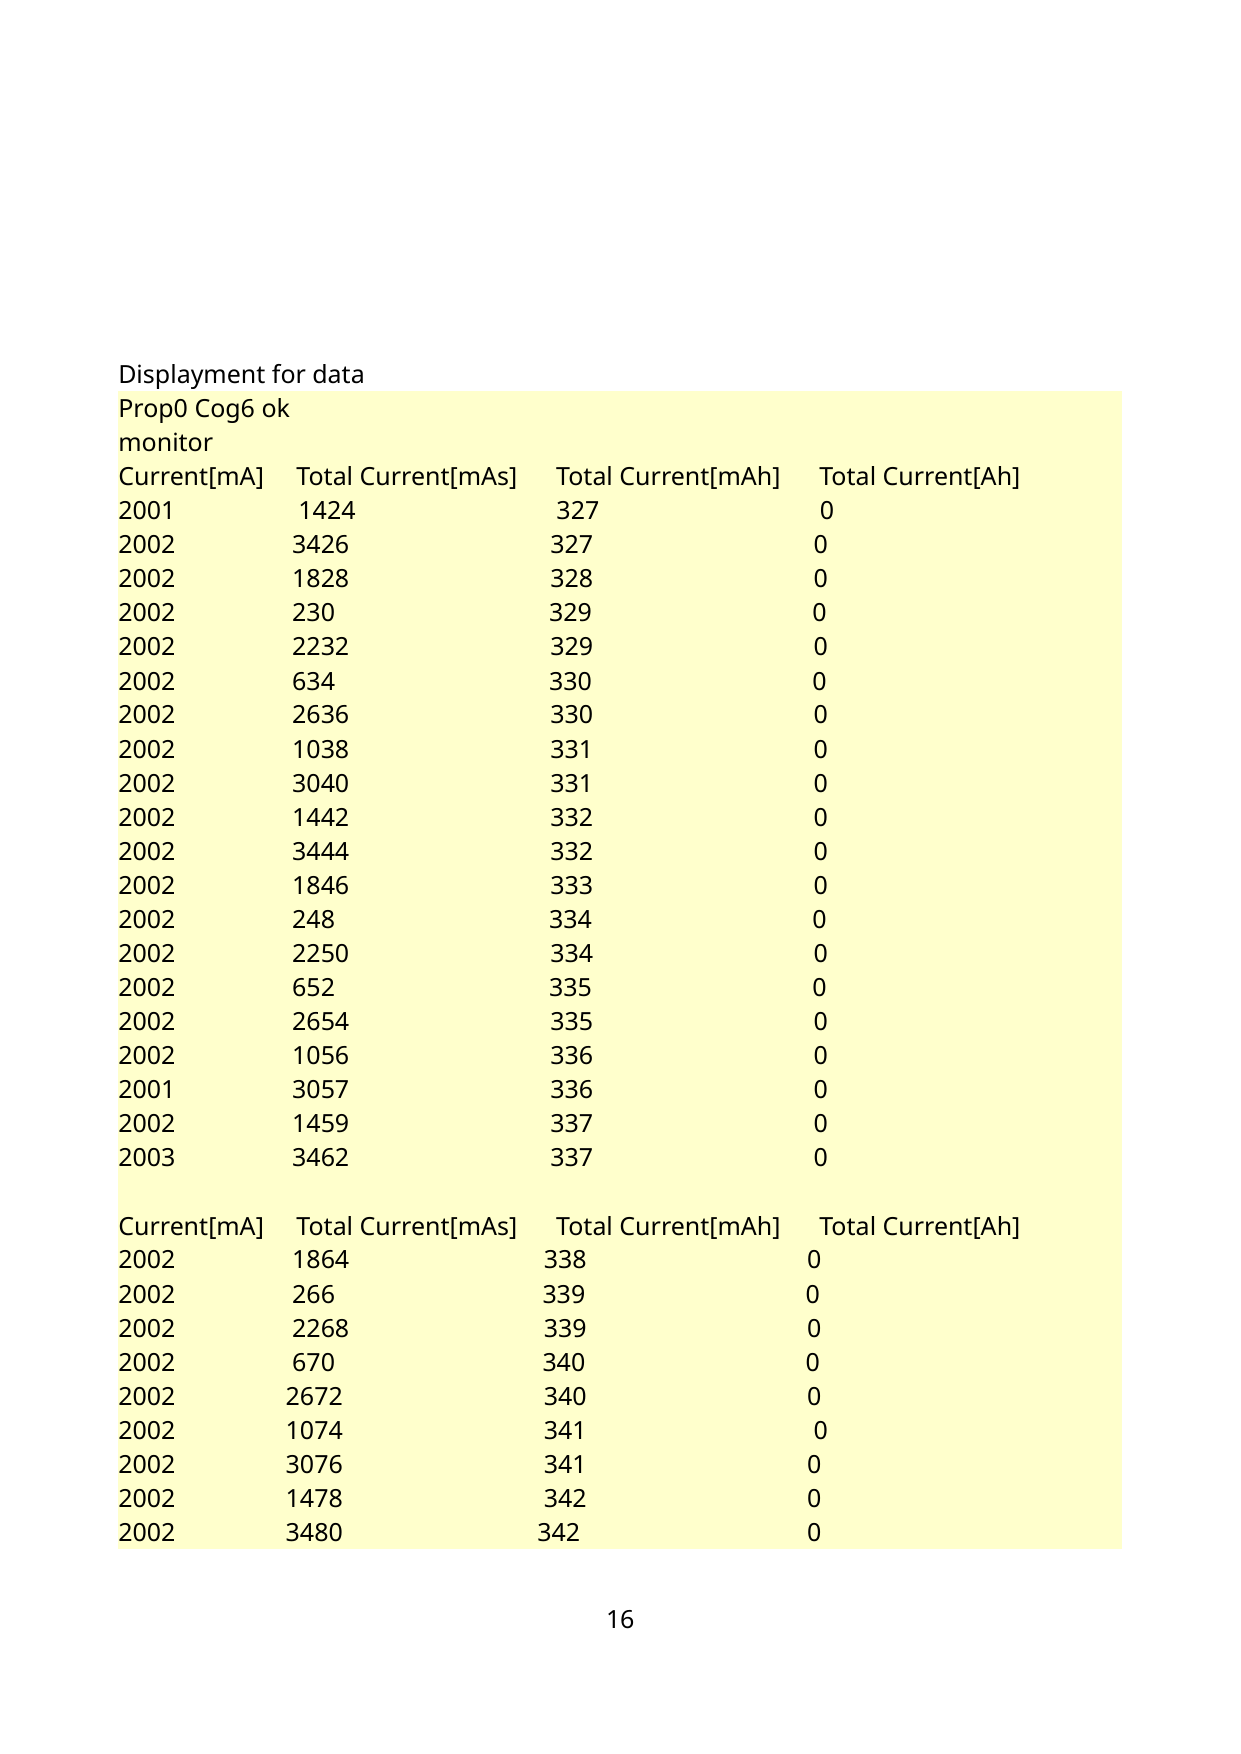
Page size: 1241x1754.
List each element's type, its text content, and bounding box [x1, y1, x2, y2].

text 2002 230 329 0 [118, 595, 1122, 629]
text 2002 1846 333 0 [118, 867, 1122, 902]
text 2002 3480 342 0 [118, 1515, 1122, 1549]
text 2002 3426 327 0 [118, 527, 1122, 561]
text Current[mA] Total Current[mAs] Total Current[mAh] Total Current[Ah] [118, 1208, 1122, 1242]
text Current[mA] Total Current[mAs] Total Current[mAh] Total Current[Ah] [118, 459, 1122, 493]
text Prop0 Cog6 ok [118, 391, 1122, 425]
text 2002 2654 335 0 [118, 1004, 1122, 1038]
text 2001 1424 327 0 [118, 493, 1122, 527]
text 2002 1478 342 0 [118, 1481, 1122, 1515]
text 2002 1056 336 0 [118, 1038, 1122, 1072]
text 2002 2250 334 0 [118, 936, 1122, 970]
text 2002 634 330 0 [118, 663, 1122, 697]
text 2002 3076 341 0 [118, 1447, 1122, 1481]
text 2002 1442 332 0 [118, 799, 1122, 833]
text 2002 3444 332 0 [118, 833, 1122, 867]
text 2002 2268 339 0 [118, 1310, 1122, 1344]
text 2002 1038 331 0 [118, 731, 1122, 765]
text 2002 266 339 0 [118, 1276, 1122, 1310]
text Displayment for data [118, 357, 1122, 391]
text 2001 3057 336 0 [118, 1072, 1122, 1106]
text 2002 670 340 0 [118, 1344, 1122, 1378]
text 2002 2672 340 0 [118, 1378, 1122, 1412]
text 2002 2636 330 0 [118, 697, 1122, 731]
text 2002 248 334 0 [118, 902, 1122, 936]
text 2002 1864 338 0 [118, 1242, 1122, 1276]
text monitor [118, 425, 1122, 459]
text 2002 1828 328 0 [118, 561, 1122, 595]
text 2002 2232 329 0 [118, 629, 1122, 663]
text 2002 1074 341 0 [118, 1412, 1122, 1447]
text 2002 1459 337 0 [118, 1106, 1122, 1140]
text 2003 3462 337 0 [118, 1140, 1122, 1174]
text 2002 3040 331 0 [118, 765, 1122, 799]
text 2002 652 335 0 [118, 970, 1122, 1004]
